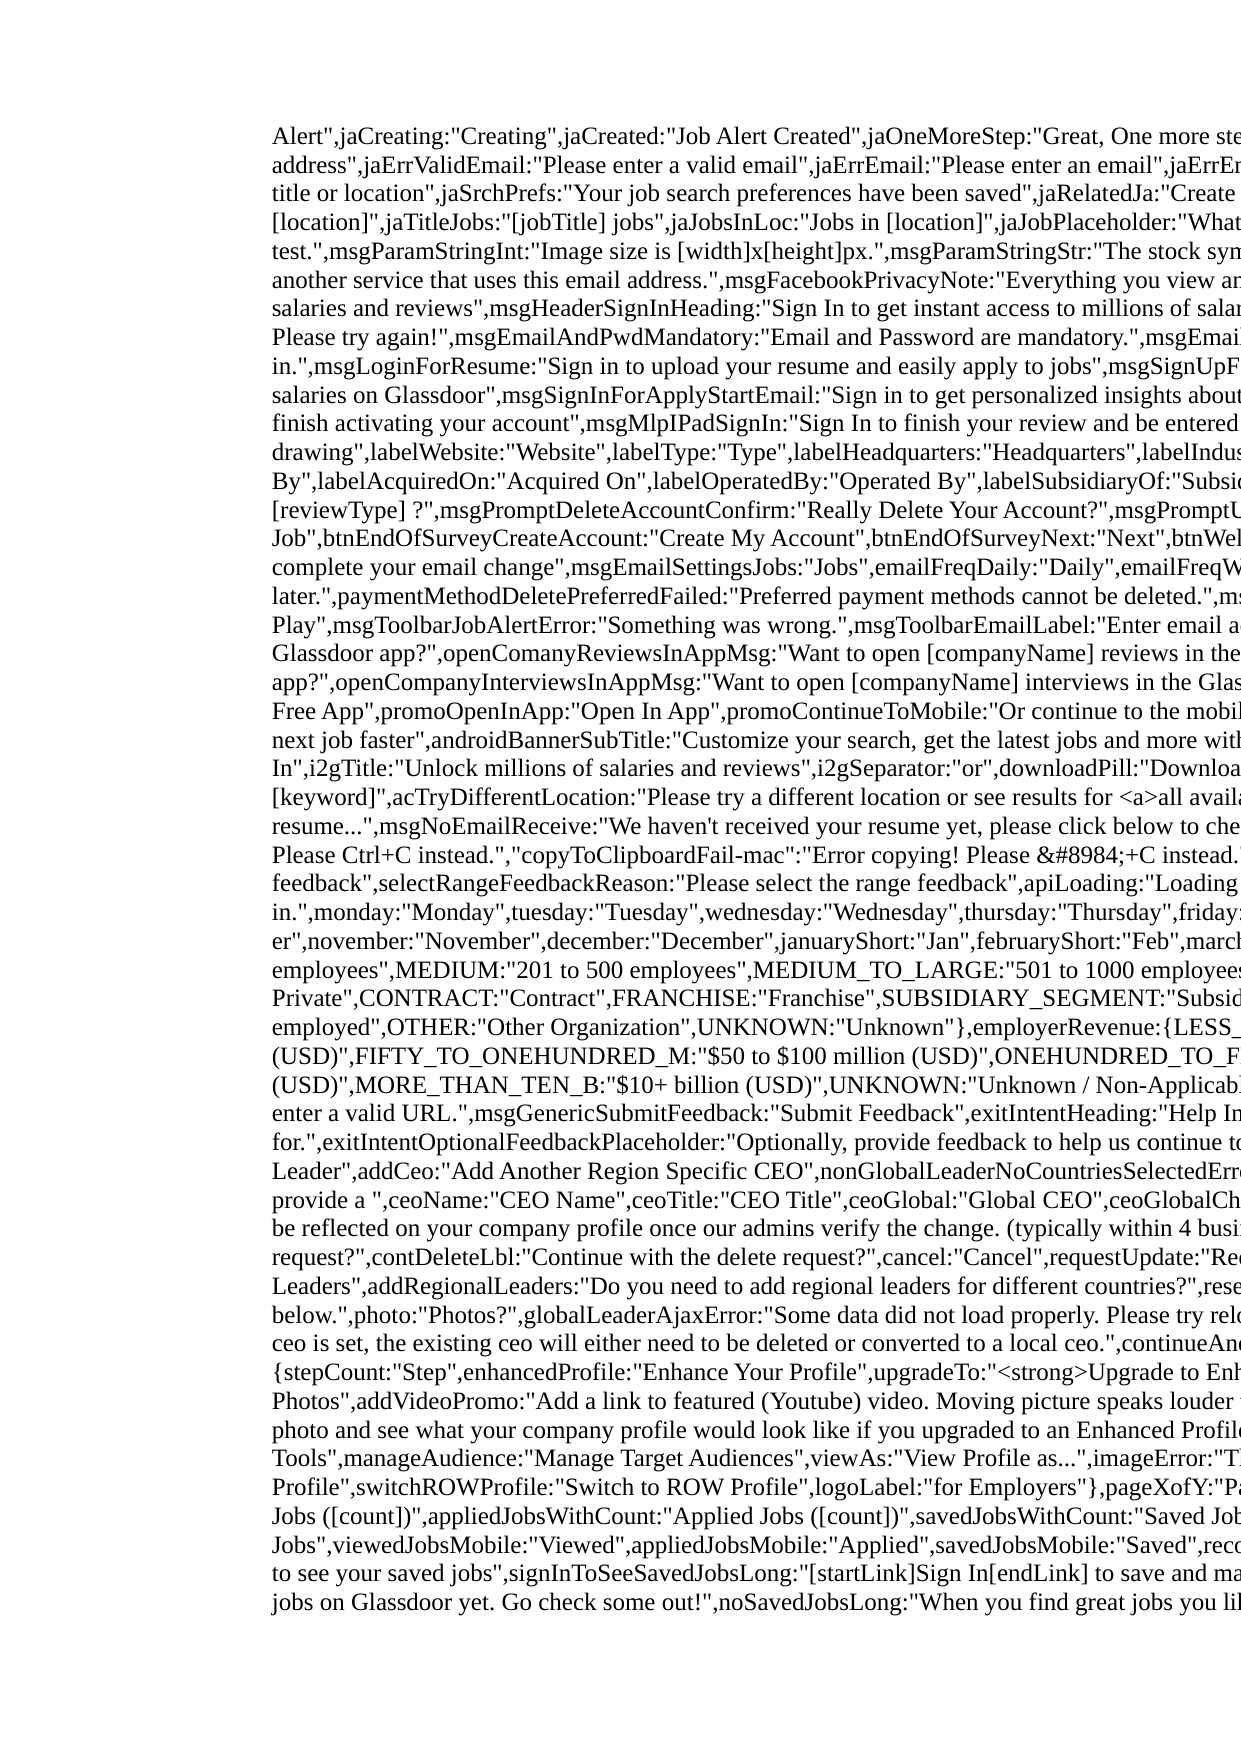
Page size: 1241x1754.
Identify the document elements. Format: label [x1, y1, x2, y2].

table_cell [118, 118, 269, 1619]
